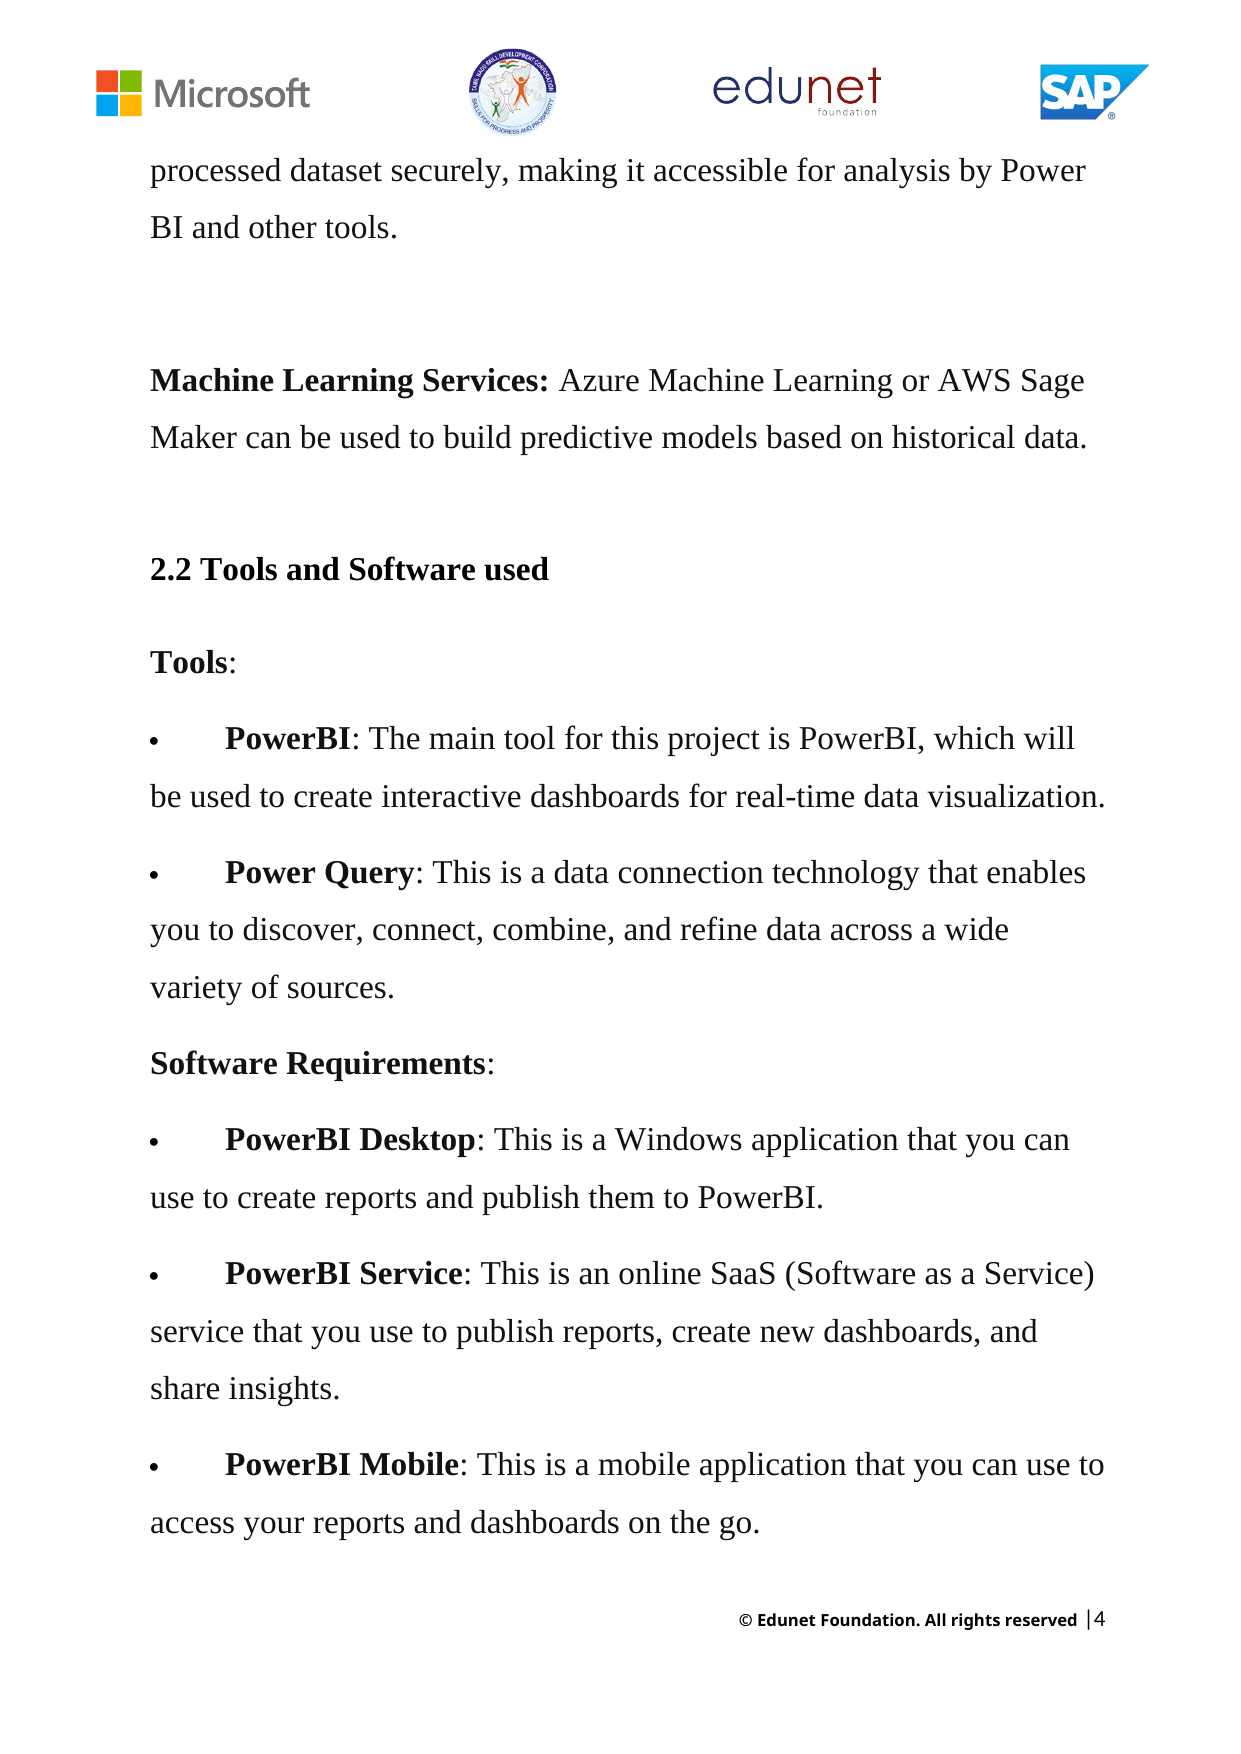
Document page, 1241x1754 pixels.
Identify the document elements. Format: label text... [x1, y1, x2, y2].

list Power Query: This is a data connection technology that enables you to discover, connect, combine, and refine data across a wide variety of sources. [150, 852, 1107, 1005]
list PowerBI: The main tool for this project is PowerBI, which will be used to create interactive dashboards for real-time data visualization. [150, 718, 1107, 814]
list PowerBI Desktop: This is a Windows application that you can use to create reports and publish them to PowerBI. [150, 1119, 1107, 1215]
list PowerBI Service: This is an online SaaS (Software as a Service) service that you use to publish reports, create new dashboards, and share insights. [150, 1253, 1107, 1407]
list PowerBI Mobile: This is a mobile application that you can use to access your reports and dashboards on the go. [150, 1444, 1107, 1540]
text Tools: [150, 642, 1105, 680]
text Software Requirements: [150, 1043, 1105, 1082]
text processed dataset securely, making it accessible for analysis by Power BI and other tools. [150, 150, 1107, 246]
text 2.2 Tools and Software used [150, 549, 1105, 587]
text Machine Learning Services: Azure Machine Learning or AWS Sage Maker can be used to build predictive models based on historical data. [150, 360, 1107, 456]
